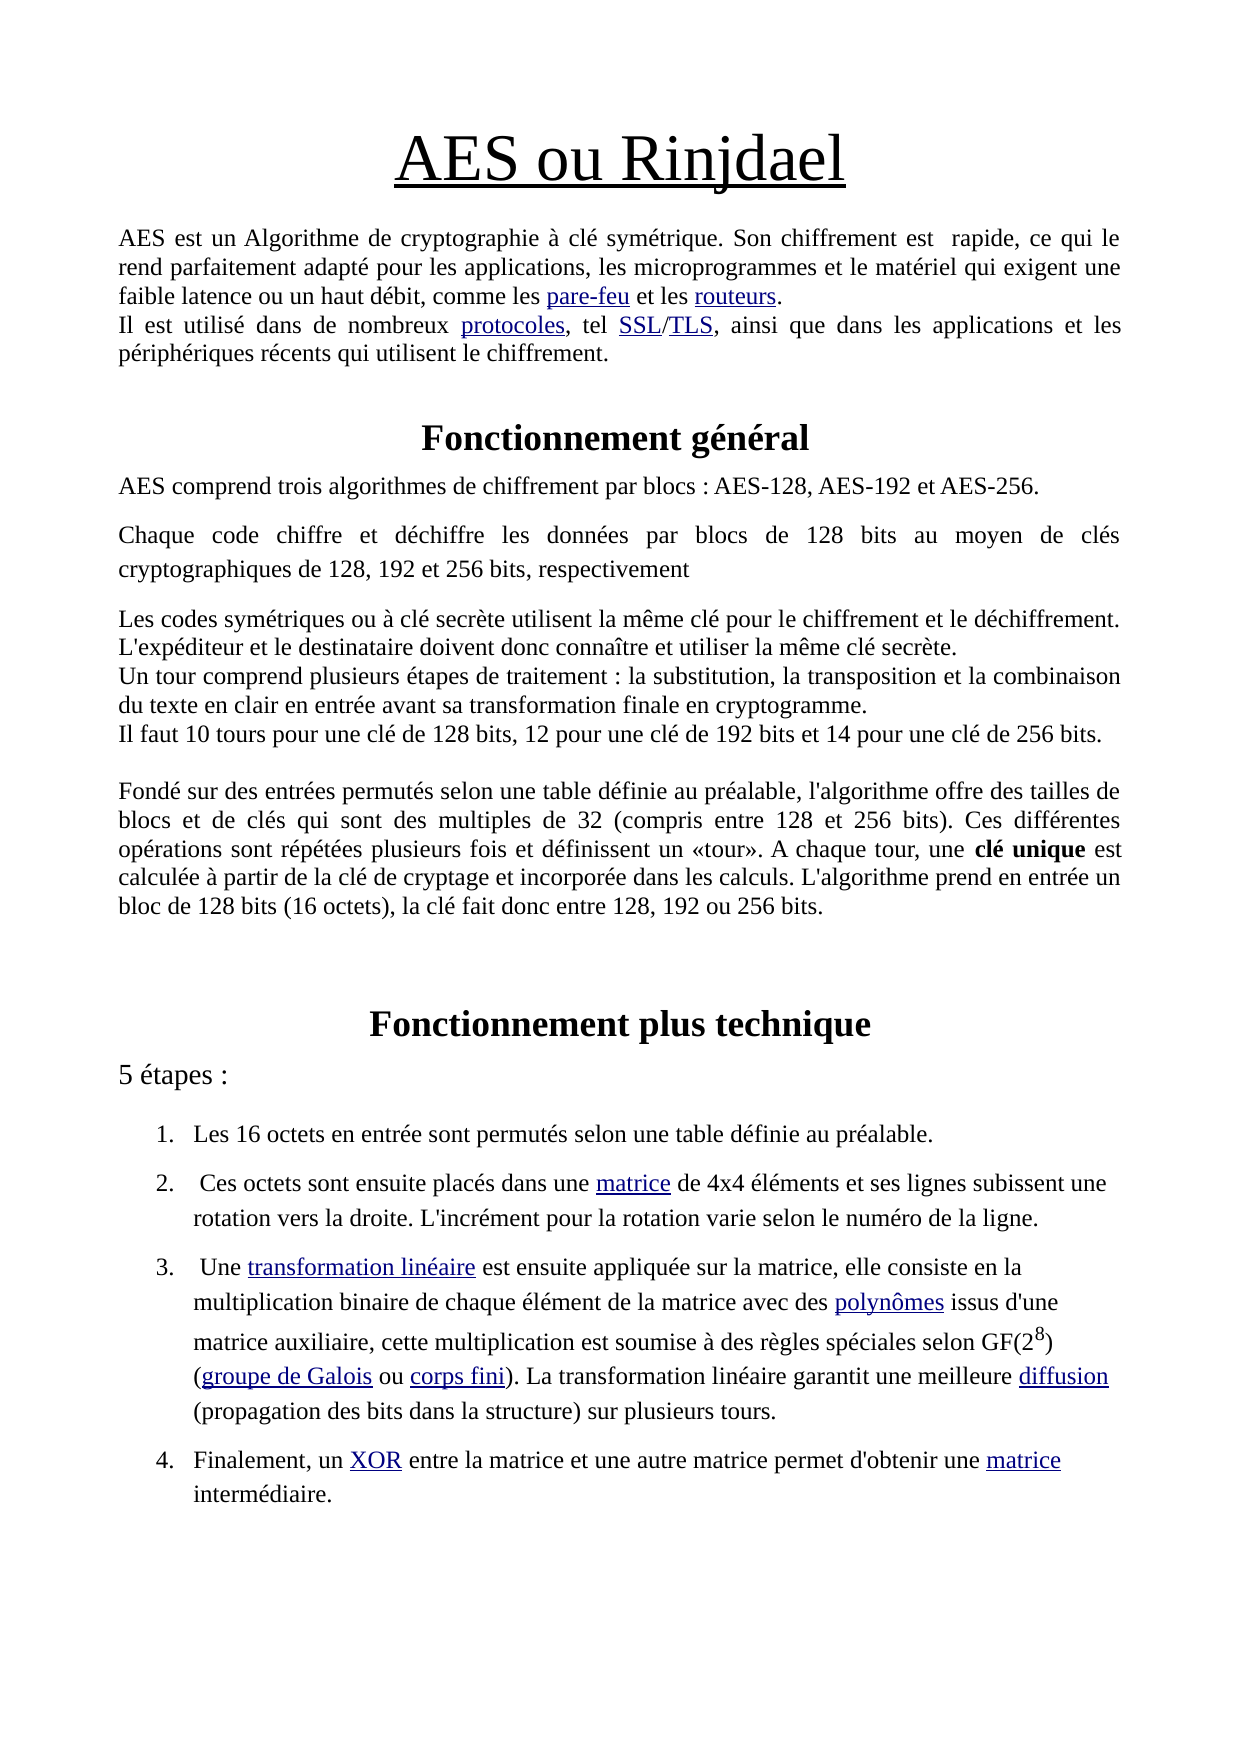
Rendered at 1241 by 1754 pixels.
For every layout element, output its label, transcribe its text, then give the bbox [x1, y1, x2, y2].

list Les 16 octets en entrée sont permutés selon une table définie au préalable. [156, 1119, 1122, 1148]
text AES comprend trois algorithmes de chiffrement par blocs : AES-128, AES-192 et AES-256. [118, 471, 1122, 500]
list Finalement, un XOR entre la matrice et une autre matrice permet d'obtenir une matrice intermédiaire. [156, 1445, 1122, 1508]
text Il faut 10 tours pour une clé de 128 bits, 12 pour une clé de 192 bits et 14 pour une clé de 256 bits. [118, 719, 1122, 747]
text Il est utilisé dans de nombreux protocoles, tel SSL/TLS, ainsi que dans les applications et les périphériques récents qui utilisent le chiffrement. [118, 310, 1122, 367]
text AES ou Rinjdael [118, 118, 1122, 195]
subtitle Fonctionnement plus technique [118, 1002, 1122, 1045]
list Ces octets sont ensuite placés dans une matrice de 4x4 éléments et ses lignes subissent une rotation vers la droite. L'incrément pour la rotation varie selon le numéro de la ligne. [156, 1168, 1122, 1232]
text AES est un Algorithme de cryptographie à clé symétrique. Son chiffrement est rapide, ce qui le rend parfaitement adapté pour les applications, les microprogrammes et le matériel qui exigent une faible latence ou un haut débit, comme les pare-feu et les routeurs. [118, 223, 1122, 310]
list Une transformation linéaire est ensuite appliquée sur la matrice, elle consiste en la multiplication binaire de chaque élément de la matrice avec des polynômes issus d'une matrice auxiliaire, cette multiplication est soumise à des règles spéciales selon GF(28) (groupe de Galois ou corps fini). La transformation linéaire garantit une meilleure diffusion (propagation des bits dans la structure) sur plusieurs tours. [156, 1252, 1122, 1424]
text Chaque code chiffre et déchiffre les données par blocs de 128 bits au moyen de clés cryptographiques de 128, 192 et 256 bits, respectivement [118, 520, 1122, 583]
subtitle Fonctionnement général [118, 415, 1122, 458]
text Un tour comprend plusieurs étapes de traitement : la substitution, la transposition et la combinaison du texte en clair en entrée avant sa transformation finale en cryptogramme. [118, 661, 1122, 719]
text 5 étapes : [118, 1057, 1122, 1091]
text Fondé sur des entrées permutés selon une table définie au préalable, l'algorithme offre des tailles de blocs et de clés qui sont des multiples de 32 (compris entre 128 et 256 bits). Ces différentes opérations sont répétées plusieurs fois et définissent un «tour». A chaque tour, une clé unique est calculée à partir de la clé de cryptage et incorporée dans les calculs. L'algorithme prend en entrée un bloc de 128 bits (16 octets), la clé fait donc entre 128, 192 ou 256 bits. [118, 776, 1122, 920]
text Les codes symétriques ou à clé secrète utilisent la même clé pour le chiffrement et le déchiffrement. L'expéditeur et le destinataire doivent donc connaître et utiliser la même clé secrète. [118, 604, 1122, 661]
